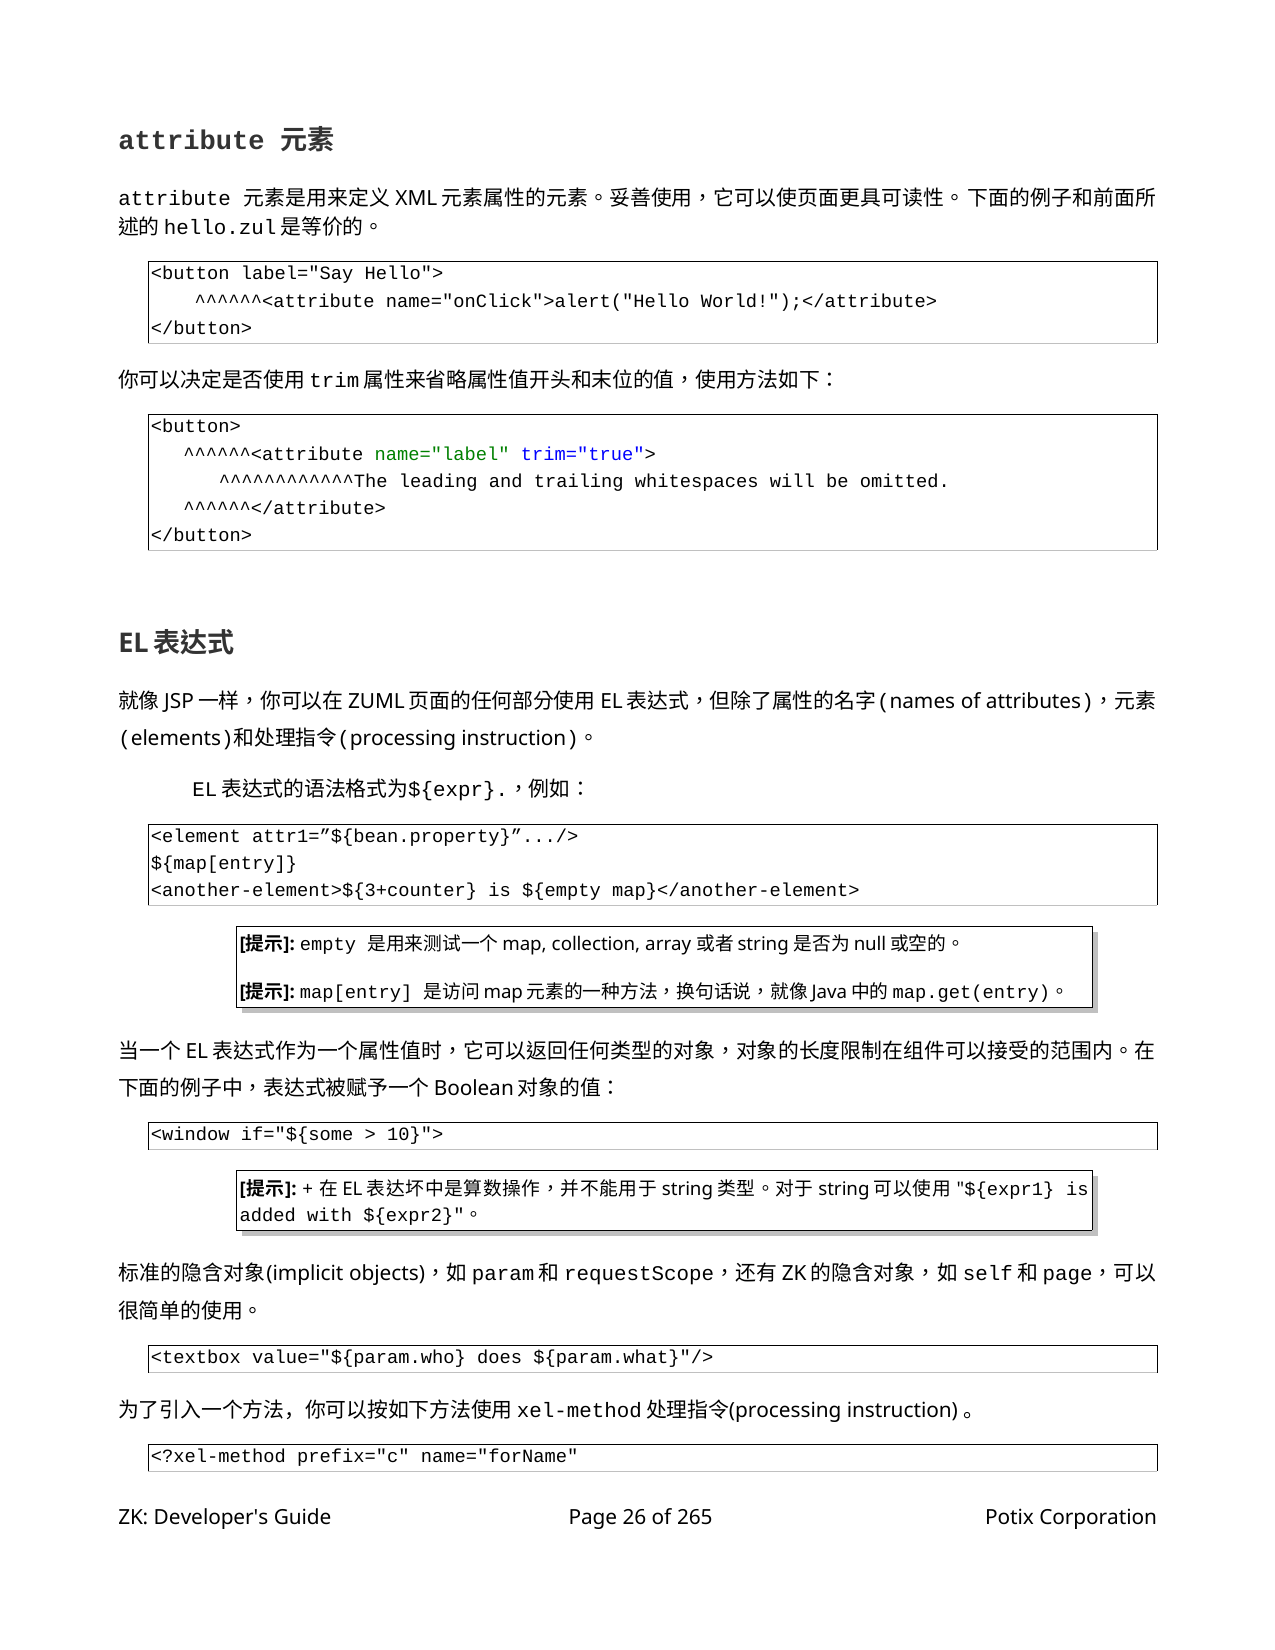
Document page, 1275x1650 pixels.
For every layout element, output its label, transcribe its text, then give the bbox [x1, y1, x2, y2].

text <button label="Say Hello"> [149, 262, 1157, 286]
text 当一个EL表达式作为一个属性值时，它可以返回任何类型的对象，对象的长度限制在组件可以接受的范围内。在下面的例子中，表达式被赋予一个Boolean对象的值： [118, 1034, 1157, 1102]
text 就像JSP一样，你可以在ZUML页面的任何部分使用EL表达式，但除了属性的名字(names of attributes)，元素(elements)和处理指令(processing instruction)。 [118, 684, 1157, 752]
text 你可以决定是否使用trim属性来省略属性值开头和末位的值，使用方法如下： [118, 363, 1157, 394]
text <button> [149, 415, 1157, 439]
text ^^^^^^^^^^^^The leading and trailing whitespaces will be omitted. [149, 469, 1157, 493]
text ^^^^^^<attribute name="onClick">alert("Hello World!");</attribute> [149, 288, 1157, 313]
text <textbox value="${param.who} does ${param.what}"/> [149, 1346, 1157, 1372]
text <element attr1=”${bean.property}”.../> [149, 825, 1157, 848]
text ^^^^^^</attribute> [149, 496, 1157, 520]
text attribute 元素是用来定义XML元素属性的元素。妥善使用，它可以使页面更具可读性。下面的例子和前面所述的hello.zul是等价的。 [118, 181, 1157, 241]
text 为了引入一个方法，你可以按如下方法使用xel-method处理指令(processing instruction) 。 [118, 1393, 1157, 1423]
text [提示]: map[entry] 是访问map元素的一种方法，换句话说，就像Java中的 map.get(entry)。 [237, 974, 1092, 1007]
text ^^^^^^<attribute name="label" trim="true"> [149, 442, 1157, 466]
text <another-element>${3+counter} is ${empty map}</another-element> [149, 878, 1157, 905]
text </button> [149, 316, 1157, 343]
text </button> [149, 523, 1157, 550]
text <?xel-method prefix="c" name="forName" [149, 1445, 1157, 1471]
text <window if="${some > 10}"> [149, 1123, 1157, 1149]
text 标准的隐含对象(implicit objects)，如param和requestScope，还有ZK的隐含对象，如self和page，可以很简单的使用。 [118, 1257, 1157, 1324]
text [提示]: + 在EL表达坏中是算数操作，并不能用于string类型。对于string可以使用 "${expr1} is added with ${expr2}"。 [237, 1171, 1092, 1230]
subtitle EL表达式 [118, 621, 1157, 661]
text ${map[entry]} [149, 851, 1157, 875]
text [提示]: empty 是用来测试一个map, collection, array 或者string 是否为null或空的。 [237, 927, 1092, 956]
text EL表达式的语法格式为${expr}.，例如： [118, 773, 1157, 803]
subtitle attribute 元素 [118, 118, 1157, 157]
